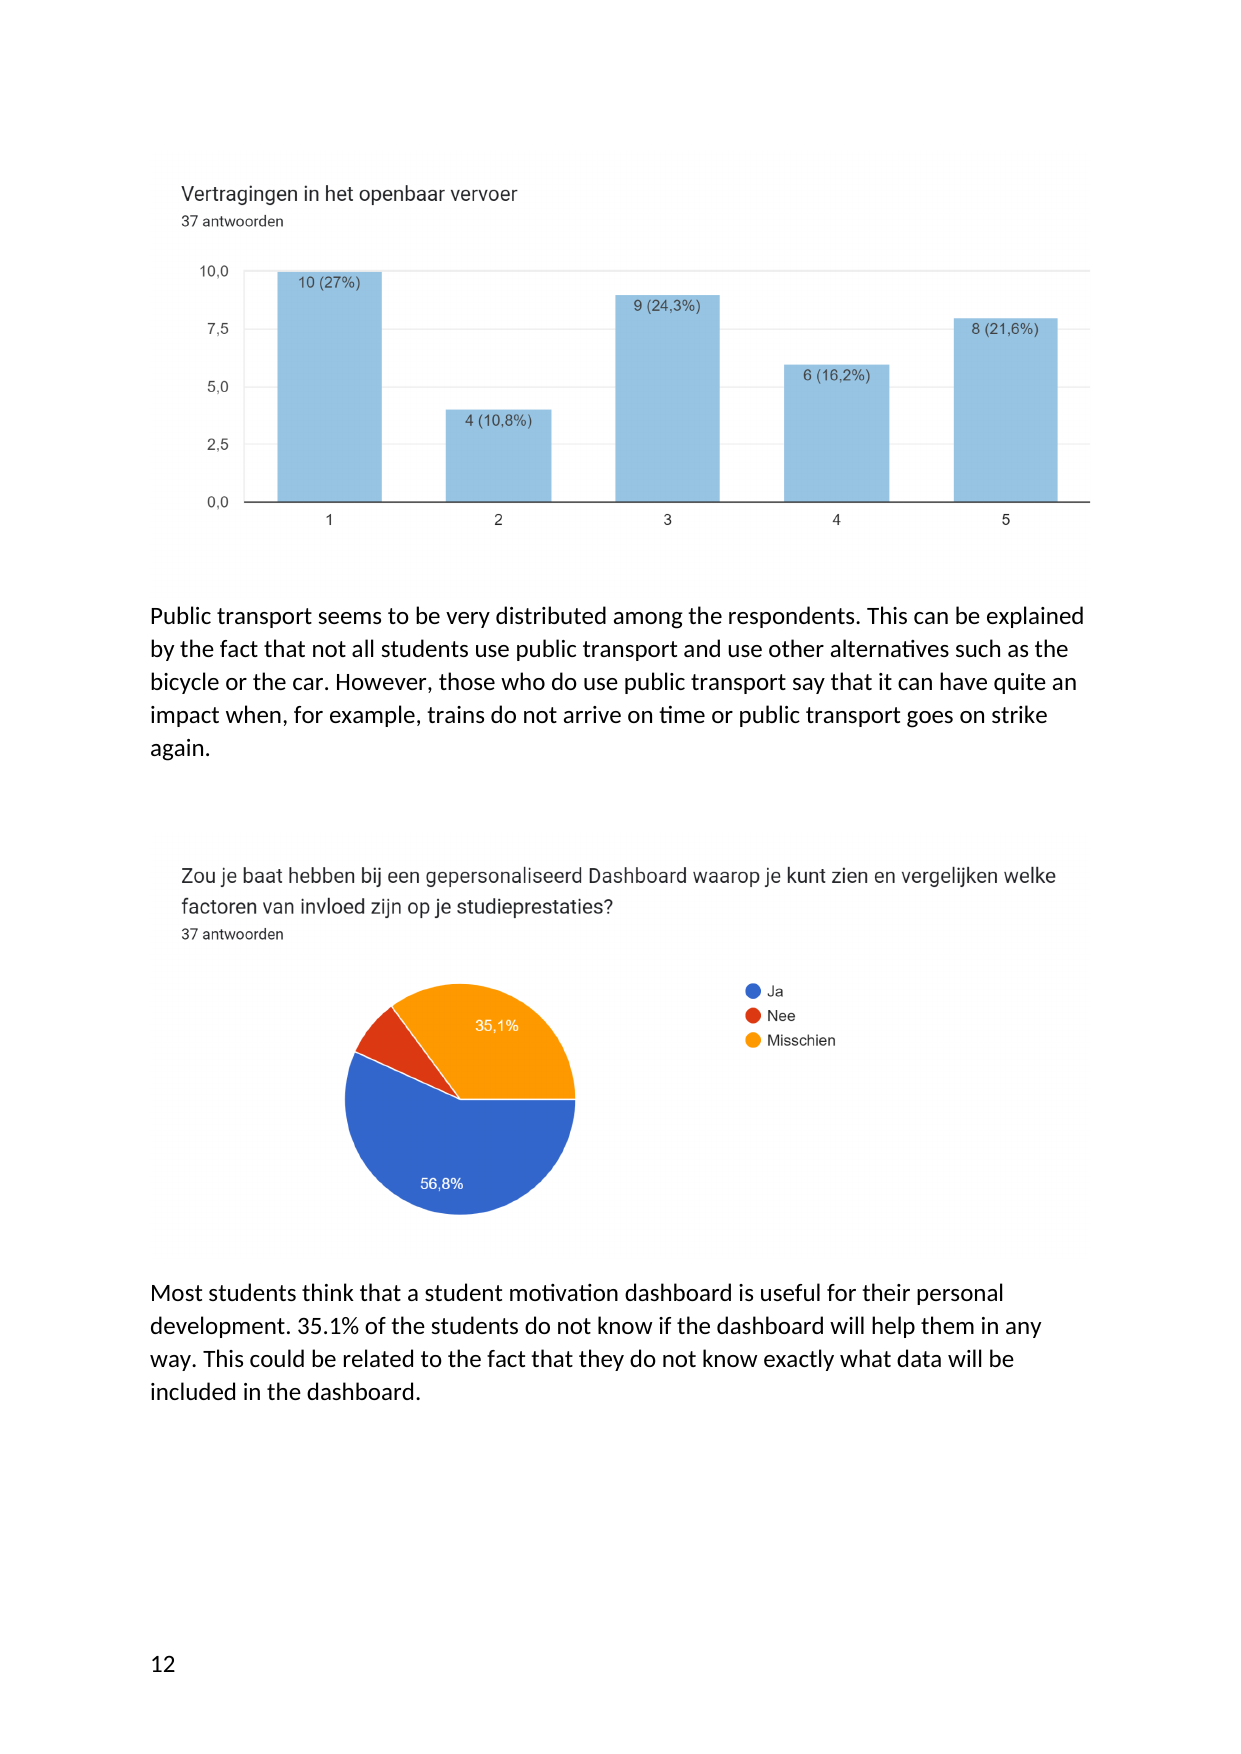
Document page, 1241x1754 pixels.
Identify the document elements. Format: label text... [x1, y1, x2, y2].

picture [150, 831, 1091, 1259]
text Public transport seems to be very distributed among the respondents. This can be explained by the fact that not all students use public transport and use other alternatives such as the bicycle or the car. However, those who do use public transport say that it can have quite an impact when, for example, trains do not arrive on time or public transport goes on strike again. [150, 598, 1090, 762]
picture [150, 150, 1091, 598]
text Most students think that a student motivation dashboard is useful for their personal development. 35.1% of the students do not know if the dashboard will help them in any way. This could be related to the fact that they do not know exactly what data will be included in the dashboard. [150, 1277, 1090, 1407]
